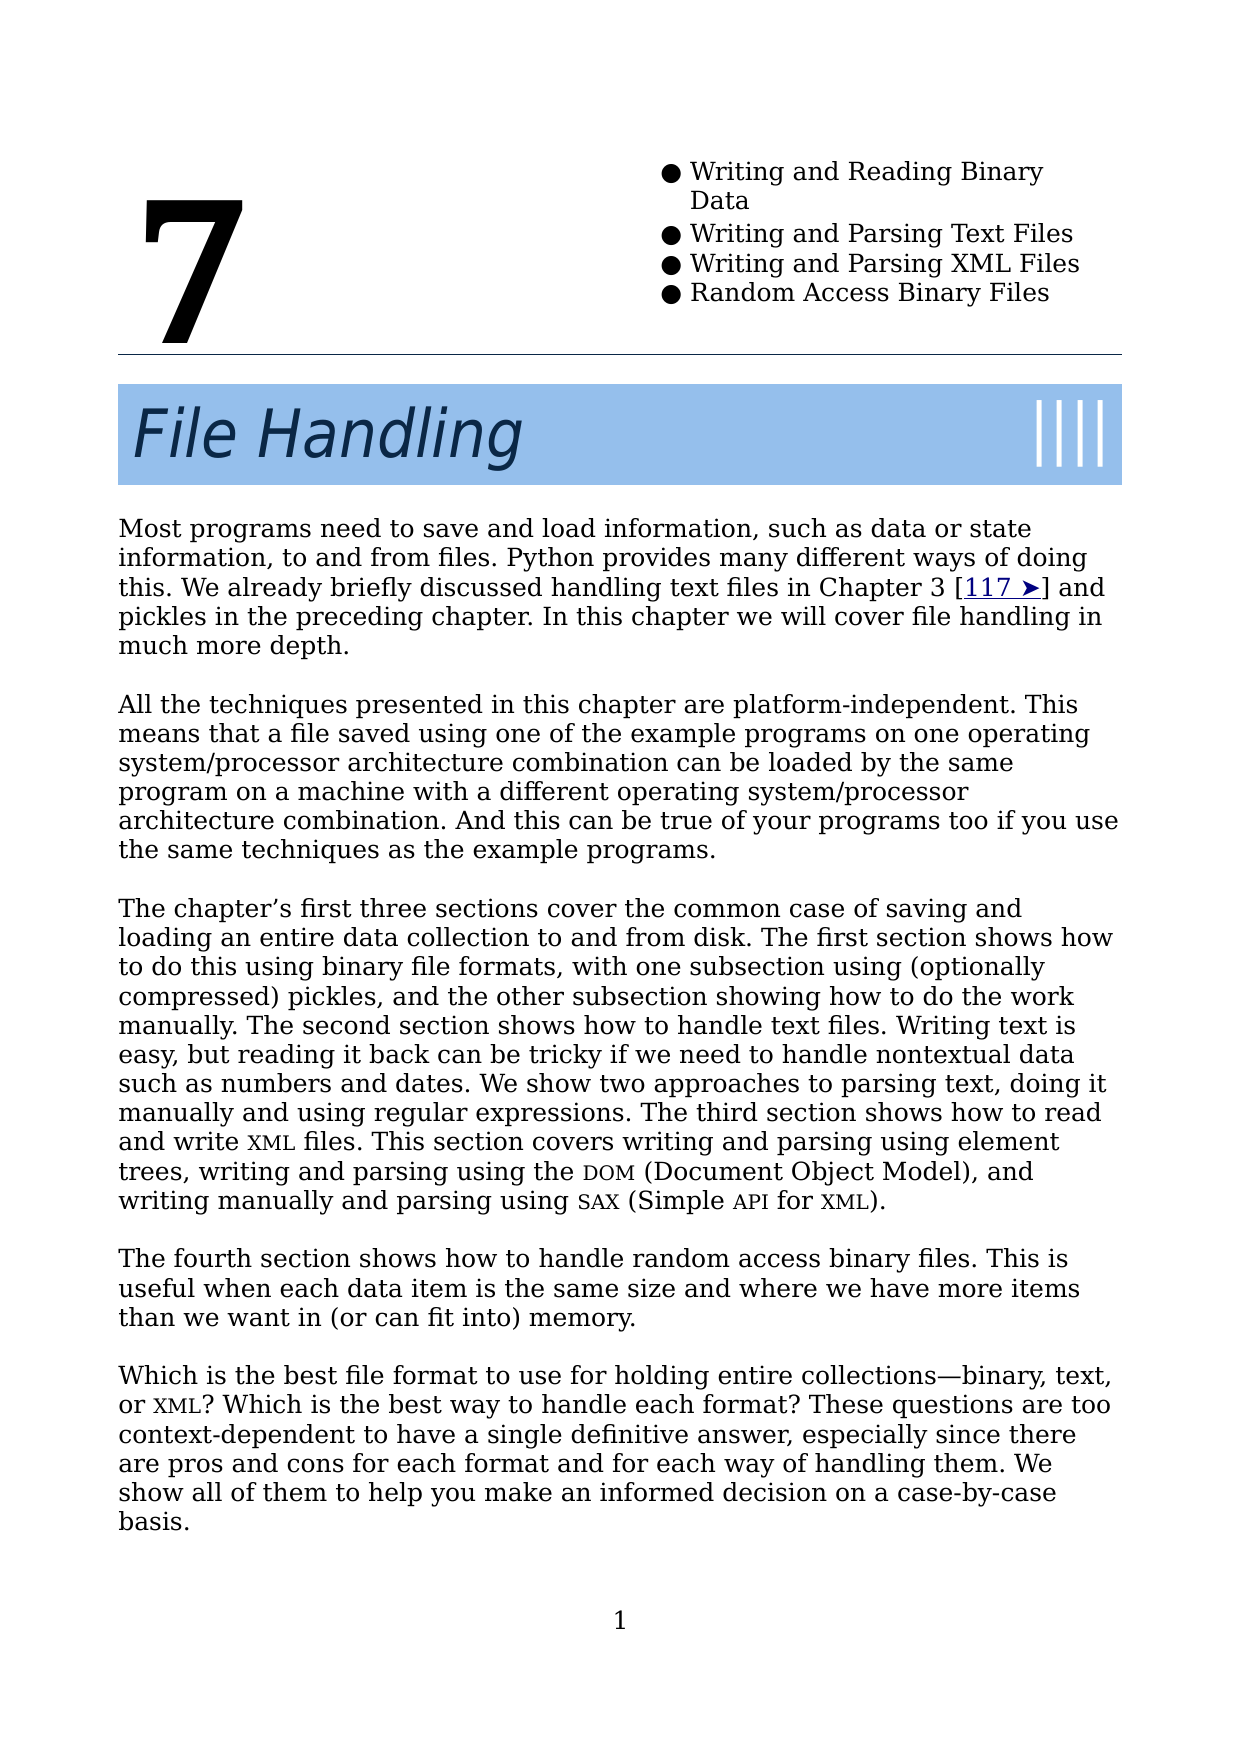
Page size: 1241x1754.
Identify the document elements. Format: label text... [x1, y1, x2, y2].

text The fourth section shows how to handle random access binary files. This is useful when each data item is the same size and where we have more items than we want in (or can fit into) memory. [118, 1244, 1122, 1332]
text Most programs need to save and load information, such as data or state information, to and from files. Python provides many different ways of doing this. We already briefly discussed handling text files in Chapter 3 [117 ➤] and pickles in the preceding chapter. In this chapter we will cover file handling in much more depth. [118, 514, 1122, 660]
text Which is the best file format to use for holding entire collections—binary, text, or xml? Which is the best way to handle each format? These questions are too context-dependent to have a single definitive answer, especially since there are pros and cons for each format and for each way of handling them. We show all of them to help you make an informed decision on a case-by-case basis. [118, 1362, 1122, 1537]
text |||| [1016, 390, 1110, 467]
text The chapter’s first three sections cover the common case of saving and loading an entire data collection to and from disk. The first section shows how to do this using binary file formats, with one subsection using (optionally compressed) pickles, and the other subsection showing how to do the work manually. The second section shows how to handle text files. Writing text is easy, but reading it back can be tricky if we need to handle nontextual data such as numbers and dates. We show two approaches to parsing text, doing it manually and using regular expressions. The third section shows how to read and write xml files. This section covers writing and parsing using element trees, writing and parsing using the dom (Document Object Model), and writing manually and parsing using sax (Simple api for xml). [118, 894, 1122, 1215]
text All the techniques presented in this chapter are platform-independent. This means that a file saved using one of the example programs on one operating system/processor architecture combination can be loaded by the same program on a machine with a different operating system/processor architecture combination. And this can be true of your programs too if you use the same techniques as the example programs. [118, 690, 1122, 865]
subtitle File Handling [118, 384, 1122, 485]
